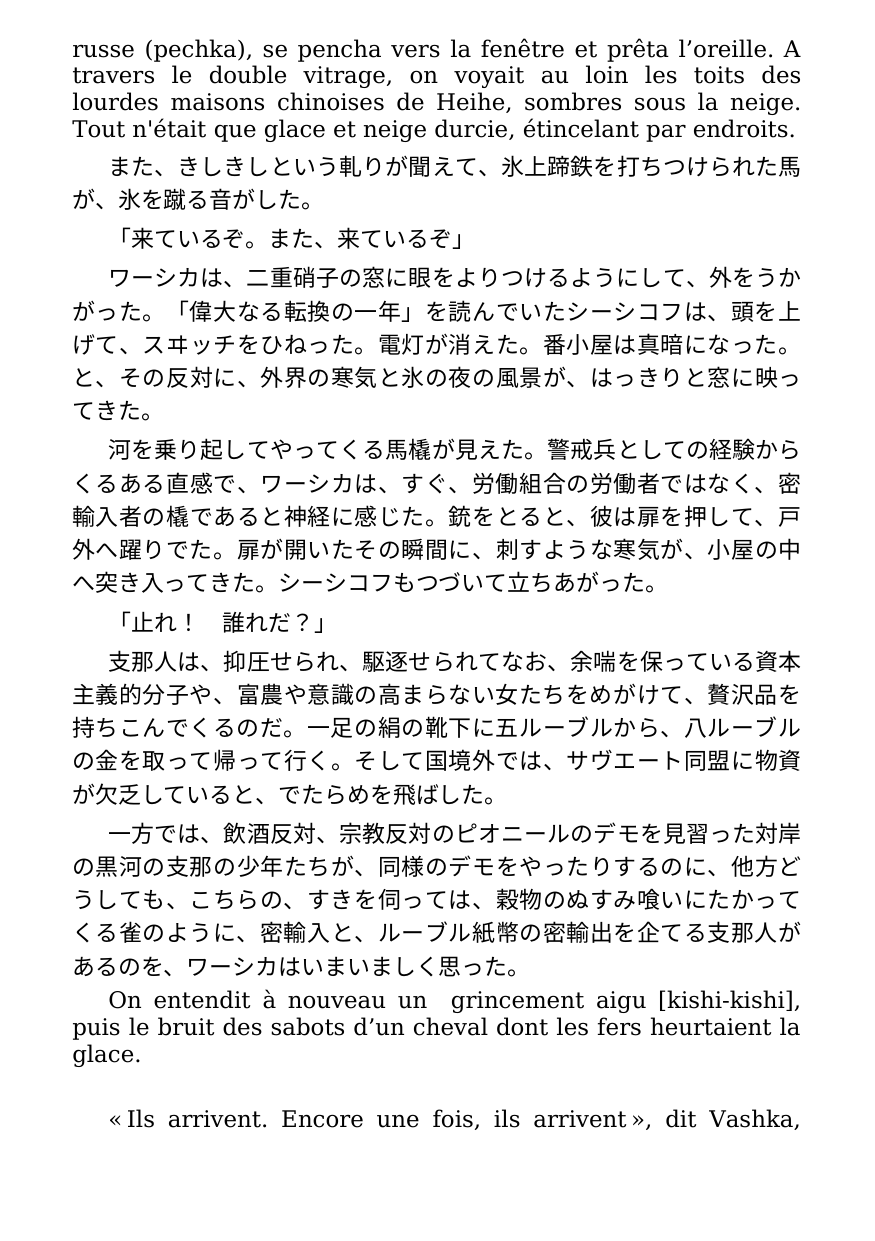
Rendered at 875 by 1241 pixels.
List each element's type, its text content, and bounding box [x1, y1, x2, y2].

text russe (pechka), se pencha vers la fenêtre et prêta l’oreille. A travers le double vitrage, on voyait au loin les toits des lourdes maisons chinoises de Heihe, sombres sous la neige. Tout n'était que glace et neige durcie, étincelant par endroits. [72, 36, 802, 143]
text 一方では、飲酒反対、宗教反対のピオニールのデモを見習った対岸の黒河の支那の少年たちが、同様のデモをやったりするのに、他方どうしても、こちらの、すきを伺っては、穀物のぬすみ喰いにたかってくる雀のように、密輸入と、ルーブル紙幣の密輸出を企てる支那人があるのを、ワーシカはいまいましく思った。 [72, 816, 802, 982]
text 支那人は、抑圧せられ、駆逐せられてなお、余喘を保っている資本主義的分子や、富農や意識の高まらない女たちをめがけて、贅沢品を持ちこんでくるのだ。一足の絹の靴下に五ルーブルから、八ルーブルの金を取って帰って行く。そして国境外では、サヴエート同盟に物資が欠乏していると、でたらめを飛ばした。 [72, 643, 802, 810]
text 「来ているぞ。また、来ているぞ」 [72, 221, 802, 254]
text 「止れ！ 誰れだ？」 [72, 604, 802, 638]
text « Ils arrivent. Encore une fois, ils arrivent », dit Vashka, [72, 1106, 802, 1133]
text On entendit à nouveau un grincement aigu [kishi-kishi], puis le bruit des sabots d’un cheval dont les fers heurtaient la glace. [72, 988, 802, 1068]
text ワーシカは、二重硝子の窓に眼をよりつけるようにして、外をうかがった。「偉大なる転換の一年」を読んでいたシーシコフは、頭を上げて、スヰッチをひねった。電灯が消えた。番小屋は真暗になった。と、その反対に、外界の寒気と氷の夜の風景が、はっきりと窓に映ってきた。 [72, 260, 802, 426]
text 河を乗り起してやってくる馬橇が見えた。警戒兵としての経験からくるある直感で、ワーシカは、すぐ、労働組合の労働者ではなく、密輸入者の橇であると神経に感じた。銃をとると、彼は扉を押して、戸外へ躍りでた。扉が開いたその瞬間に、刺すような寒気が、小屋の中へ突き入ってきた。シーシコフもつづいて立ちあがった。 [72, 432, 802, 598]
text また、きしきしという軋りが聞えて、氷上蹄鉄を打ちつけられた馬が、氷を蹴る音がした。 [72, 149, 802, 215]
